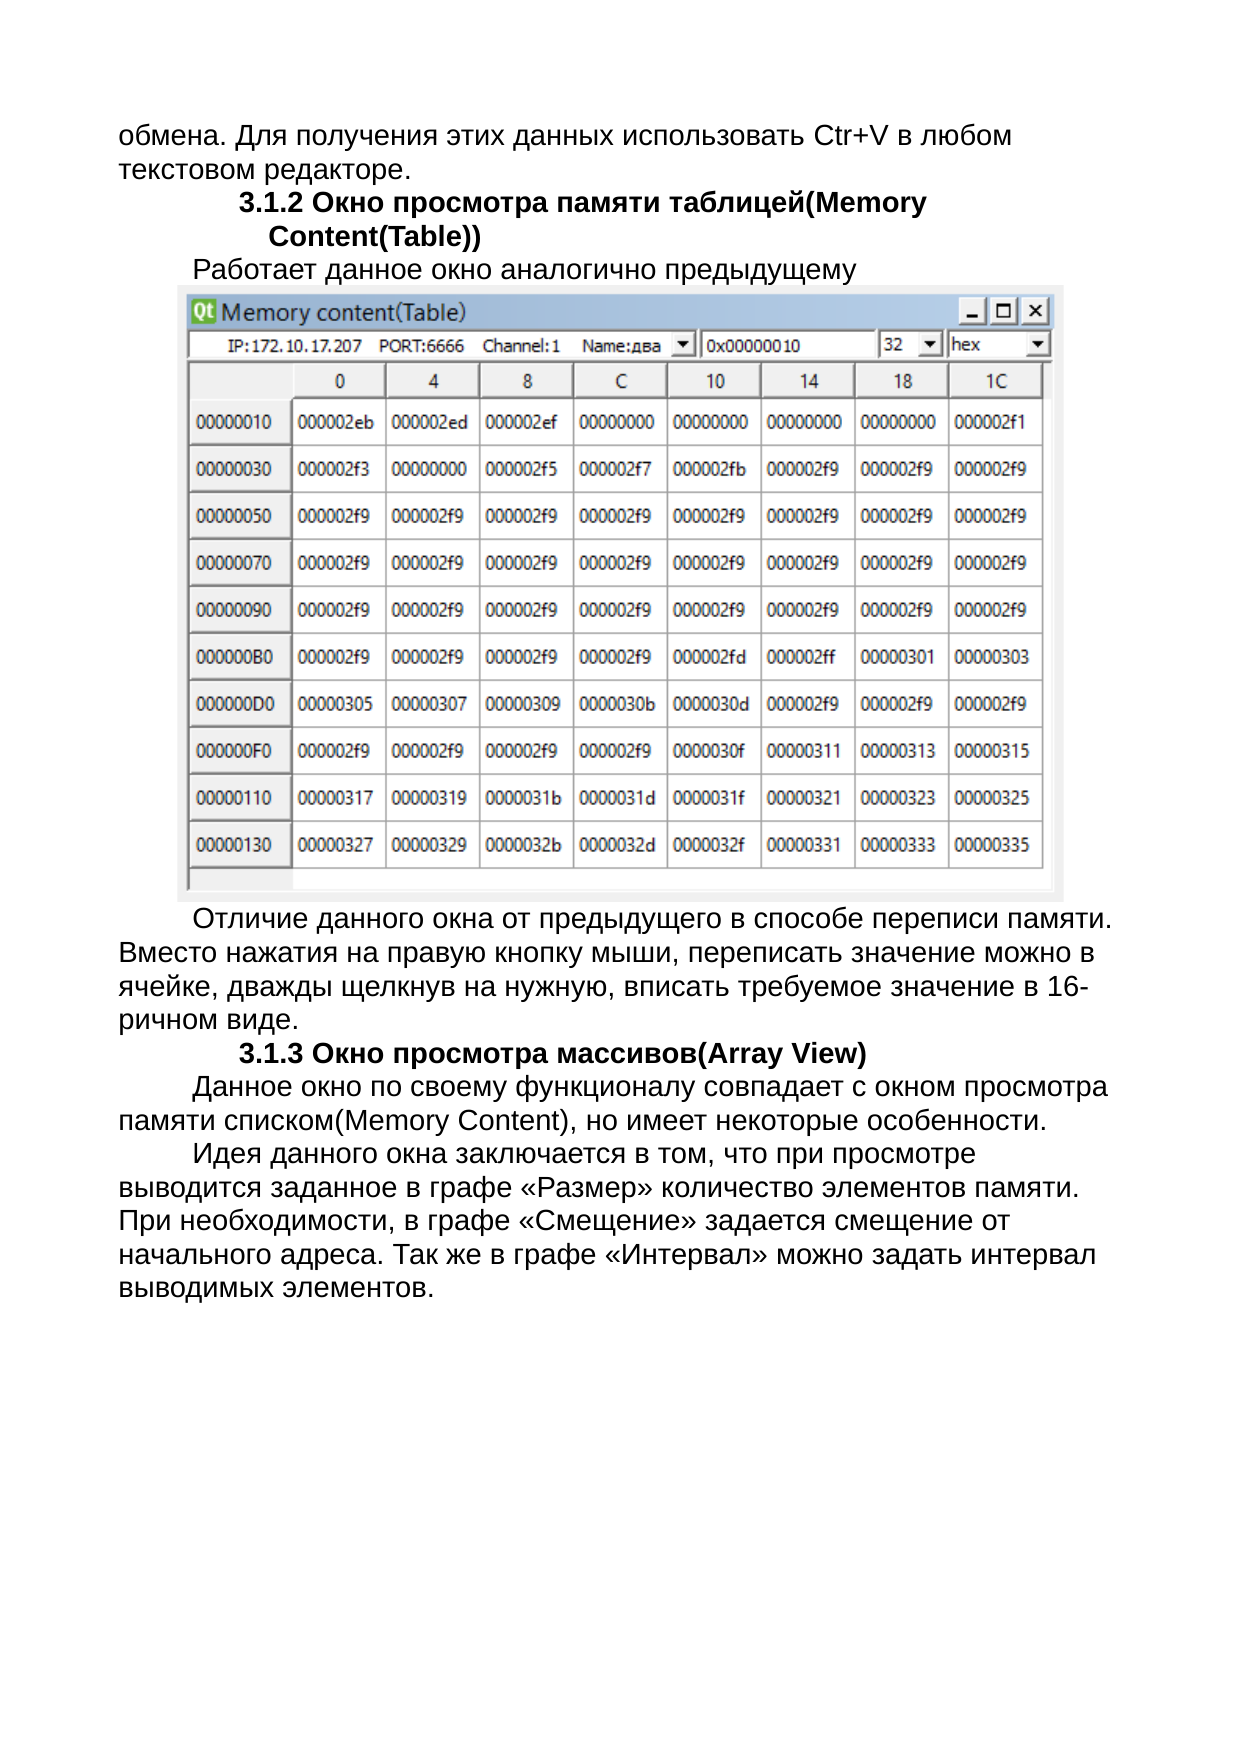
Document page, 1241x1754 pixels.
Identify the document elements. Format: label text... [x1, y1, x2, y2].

text Отличие данного окна от предыдущего в способе переписи памяти. Вместо нажатия на правую кнопку мыши, переписать значение можно в ячейке, дважды щелкнув на нужную, вписать требуемое значение в 16-ричном виде. [118, 286, 1122, 1036]
text обмена. Для получения этих данных использовать Ctr+V в любом текстовом редакторе. [118, 118, 1122, 185]
picture [176, 285, 1064, 902]
text Работает данное окно аналогично предыдущему [118, 252, 1122, 286]
list Окно просмотра памяти таблицей(Memory Content(Table)) [231, 185, 1122, 252]
text Данное окно по своему функционалу совпадает с окном просмотра памяти списком(Memory Content), но имеет некоторые особенности. [118, 1069, 1122, 1136]
text Идея данного окна заключается в том, что при просмотре выводится заданное в графе «Размер» количество элементов памяти. При необходимости, в графе «Смещение» задается смещение от начального адреса. Так же в графе «Интервал» можно задать интервал выводимых элементов. [118, 1136, 1122, 1304]
list Окно просмотра массивов(Array View) [231, 1036, 1122, 1069]
